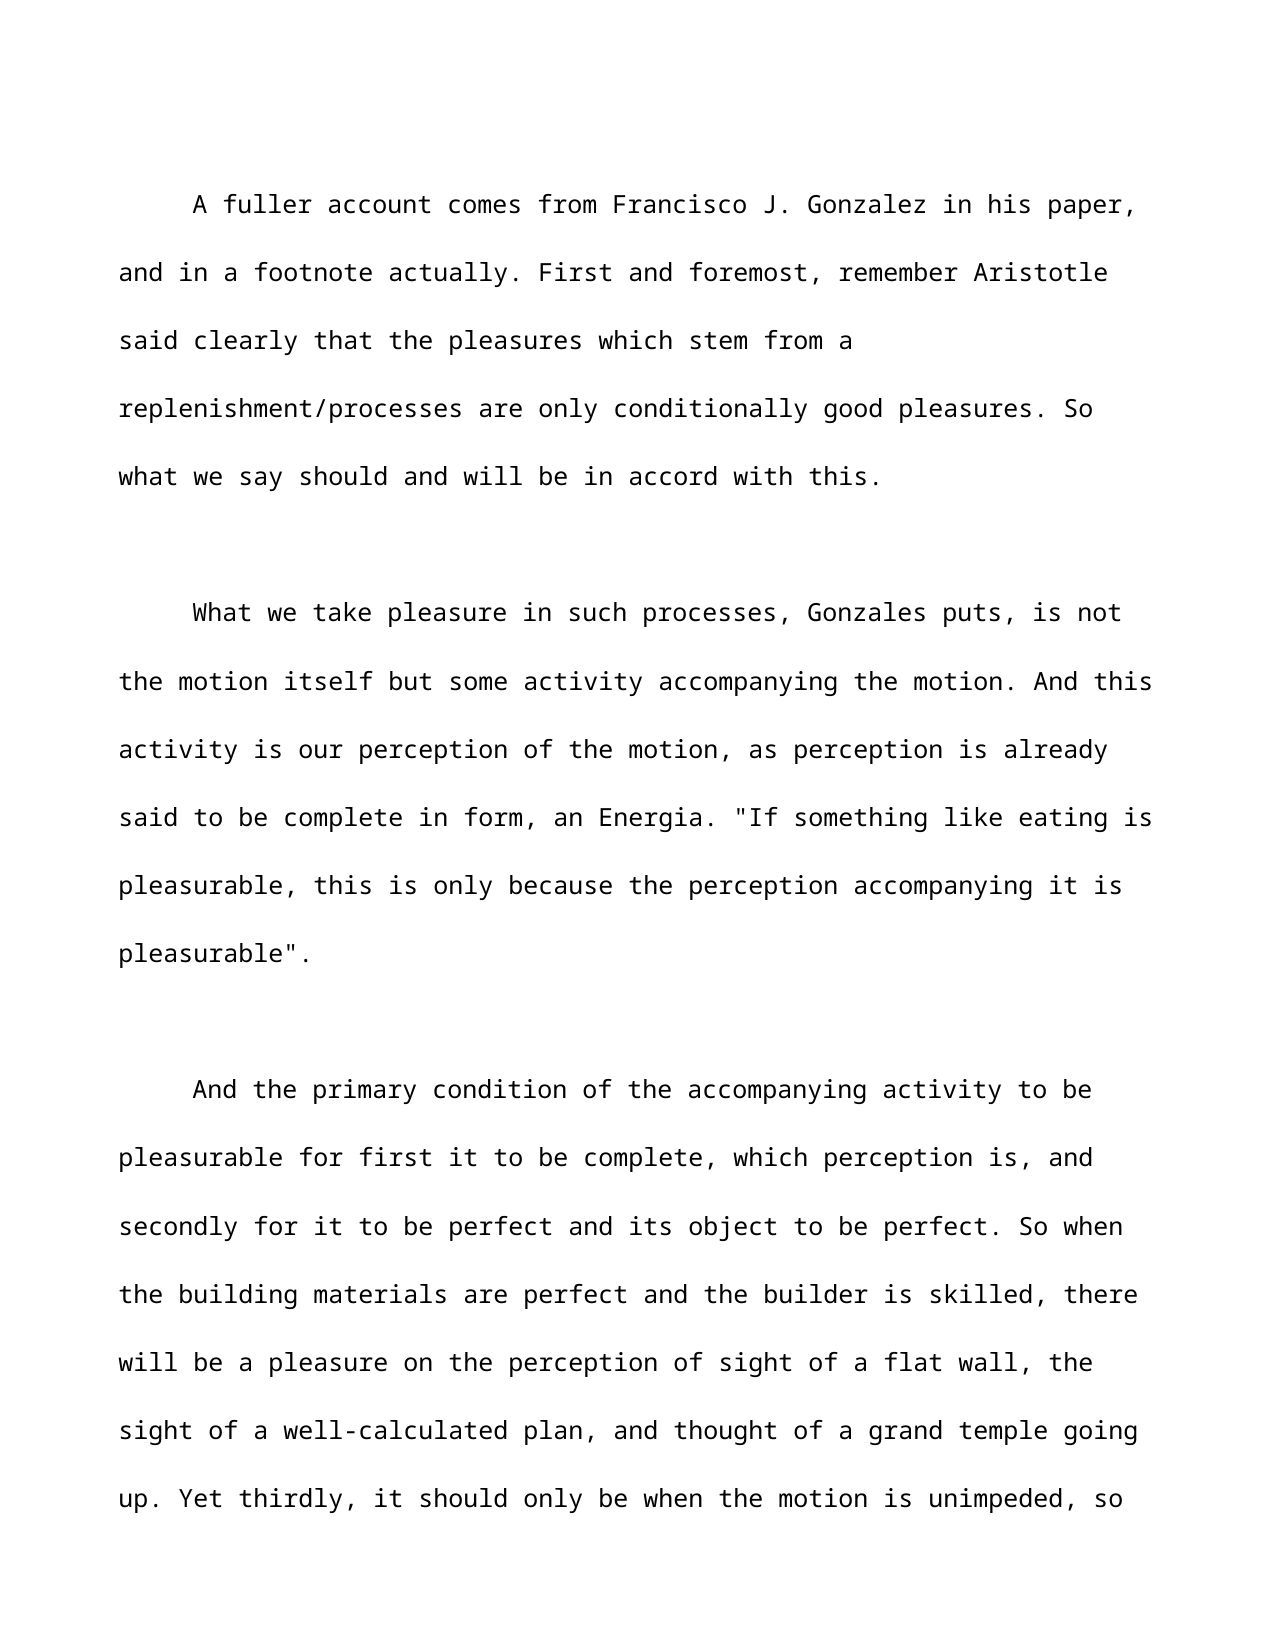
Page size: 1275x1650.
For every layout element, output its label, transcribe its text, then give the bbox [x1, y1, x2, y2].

text What we take pleasure in such processes, Gonzales puts, is not the motion itself but some activity accompanying the motion. And this activity is our perception of the motion, as perception is already said to be complete in form, an Energia. "If something like eating is pleasurable, this is only because the perception accompanying it is pleasurable". [118, 595, 1157, 970]
text A fuller account comes from Francisco J. Gonzalez in his paper, and in a footnote actually. First and foremost, remember Aristotle said clearly that the pleasures which stem from a replenishment/processes are only conditionally good pleasures. So what we say should and will be in accord with this. [118, 186, 1157, 493]
text And the primary condition of the accompanying activity to be pleasurable for first it to be complete, which perception is, and secondly for it to be perfect and its object to be perfect. So when the building materials are perfect and the builder is skilled, there will be a pleasure on the perception of sight of a flat wall, the sight of a well-calculated plan, and thought of a grand temple going up. Yet thirdly, it should only be when the motion is unimpeded, so [118, 1072, 1157, 1515]
